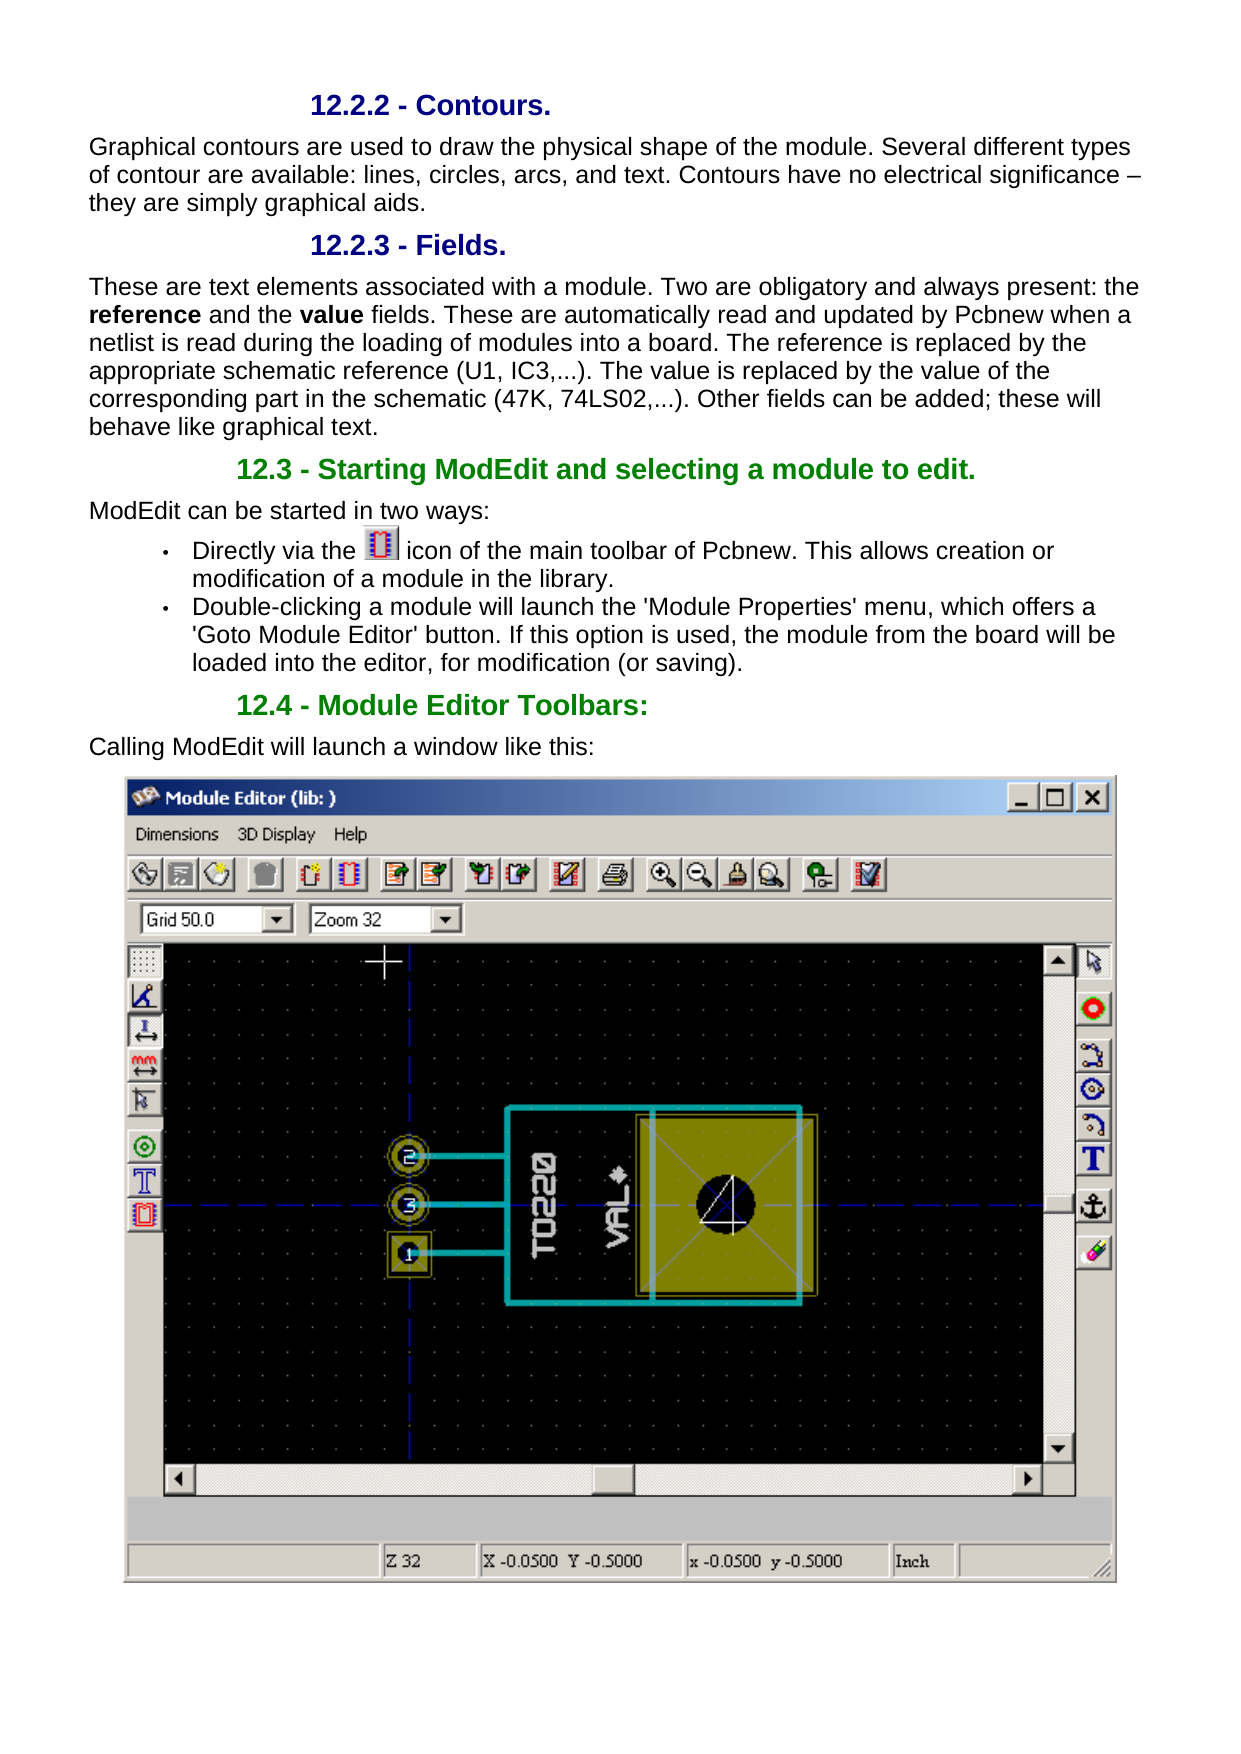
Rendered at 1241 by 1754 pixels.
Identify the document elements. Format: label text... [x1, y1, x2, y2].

text These are text elements associated with a module. Two are obligatory and always present: the reference and the value fields. These are automatically read and updated by Pcbnew when a netlist is read during the loading of modules into a board. The reference is replaced by the appropriate schematic reference (U1, IC3,...). The value is replaced by the value of the corresponding part in the schematic (47K, 74LS02,...). Other fields can be added; these will behave like graphical text. [88, 273, 1152, 441]
list Double-clicking a module will launch the 'Module Properties' menu, which offers a 'Goto Module Editor' button. If this option is used, the module from the board will be loaded into the editor, for modification (or saving). [162, 593, 1152, 677]
text ModEdit can be started in two ways: [88, 497, 1152, 525]
subtitle Fields. [236, 229, 1152, 261]
picture [123, 775, 1117, 1583]
subtitle Contours. [236, 88, 1152, 121]
subtitle Module Editor Toolbars: [162, 689, 1152, 721]
list Directly via the icon of the main toolbar of Pcbnew. This allows creation or modification of a module in the library. [162, 525, 1152, 593]
text Calling ModEdit will launch a window like this: [88, 733, 1152, 761]
subtitle Starting ModEdit and selecting a module to edit. [162, 453, 1152, 485]
text Graphical contours are used to draw the physical shape of the module. Several different types of contour are available: lines, circles, arcs, and text. Contours have no electrical significance – they are simply graphical aids. [88, 133, 1152, 217]
